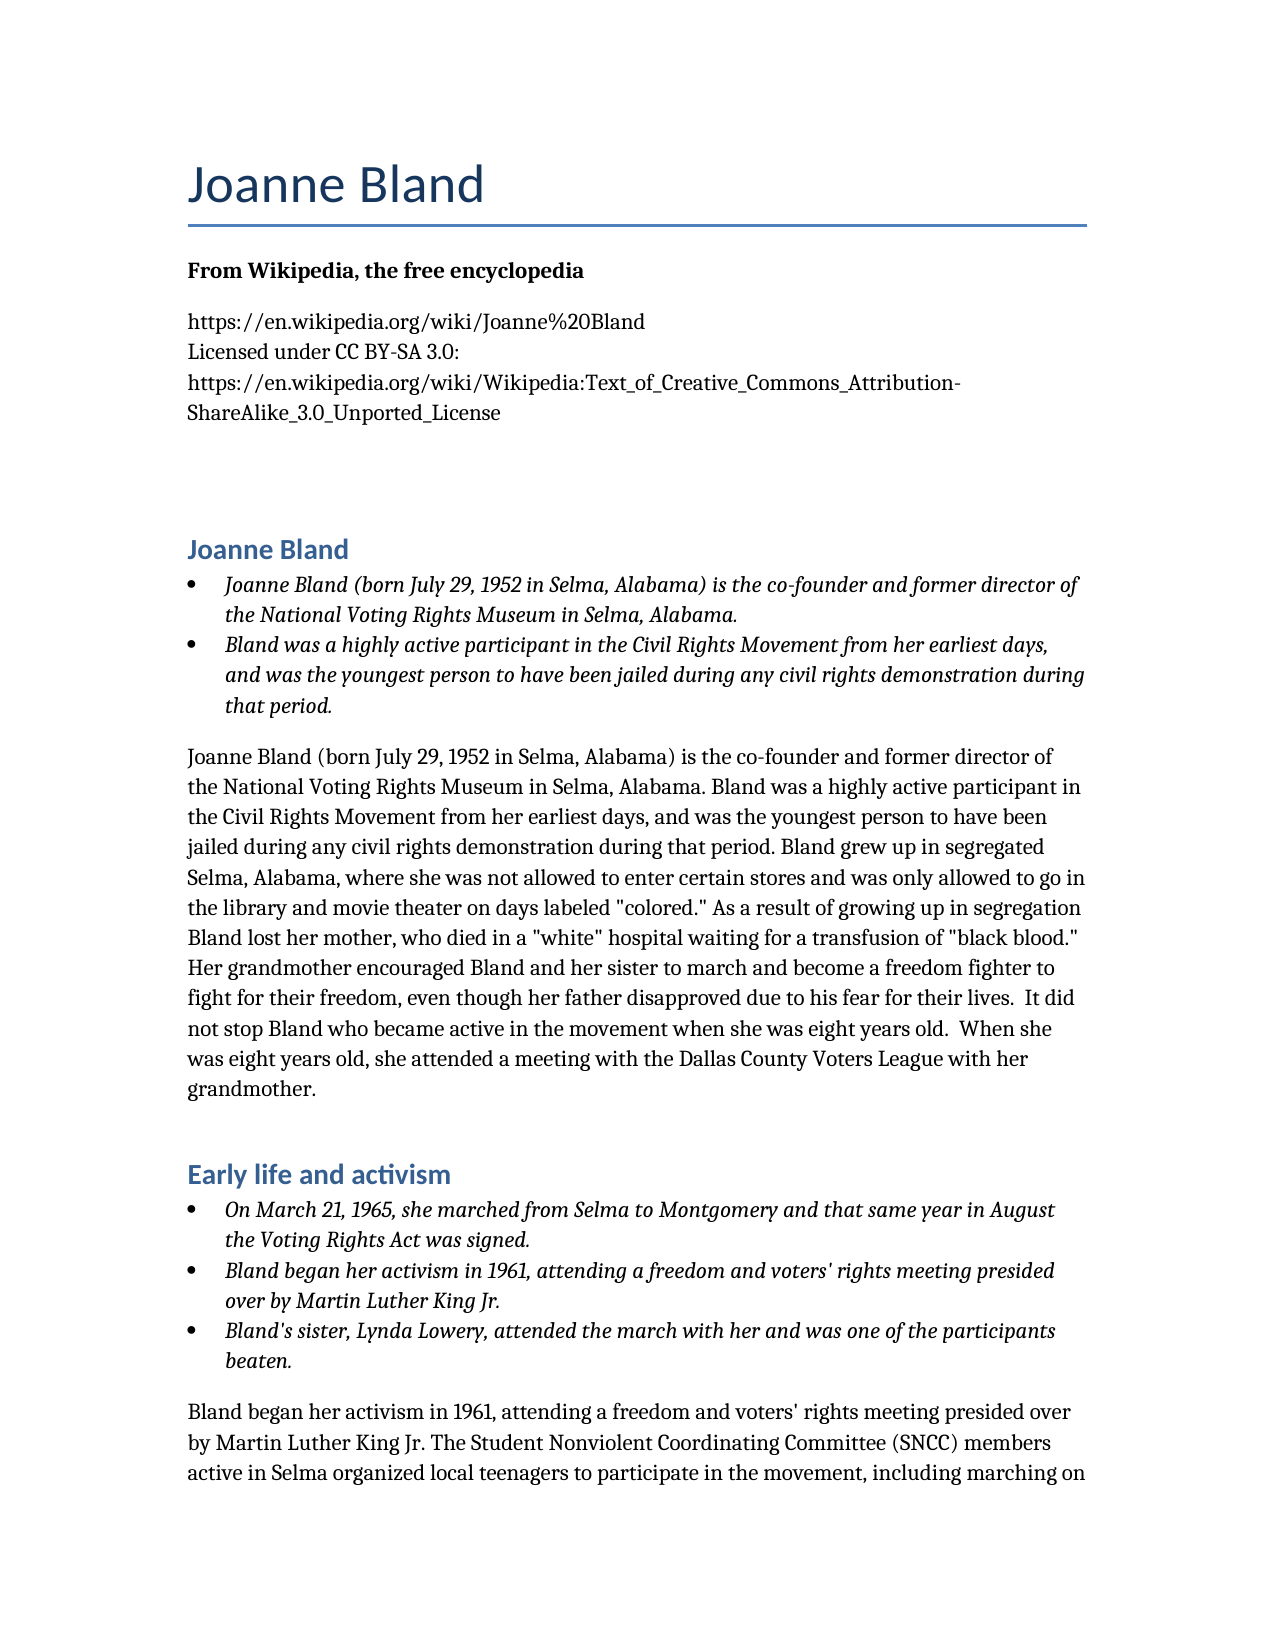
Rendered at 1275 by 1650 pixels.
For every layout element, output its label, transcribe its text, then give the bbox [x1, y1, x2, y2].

list On March 21, 1965, she marched from Selma to Montgomery and that same year in August the Voting Rights Act was signed. [187, 1197, 1087, 1253]
subtitle Early life and activism [187, 1156, 1087, 1192]
text Joanne Bland (born July 29, 1952 in Selma, Alabama) is the co-founder and former director of the National Voting Rights Museum in Selma, Alabama. Bland was a highly active participant in the Civil Rights Movement from her earliest days, and was the youngest person to have been jailed during any civil rights demonstration during that period. Bland grew up in segregated Selma, Alabama, where she was not allowed to enter certain stores and was only allowed to go in the library and movie theater on days labeled "colored." As a result of growing up in segregation Bland lost her mother, who died in a "white" hospital waiting for a transfusion of "black blood." Her grandmother encouraged Bland and her sister to march and become a freedom fighter to fight for their freedom, even though her father disapproved due to his fear for their lives. It did not stop Bland who became active in the movement when she was eight years old. When she was eight years old, she attended a meeting with the Dallas County Voters League with her grandmother. [187, 743, 1087, 1102]
text https://en.wikipedia.org/wiki/Joanne%20Bland Licensed under CC BY-SA 3.0: https://en.wikipedia.org/wiki/Wikipedia:Text_of_Creative_Commons_Attribution-ShareAlike_3.0_Unported_License [187, 309, 1087, 426]
text From Wikipedia, the free encyclopedia [187, 258, 1087, 284]
subtitle Joanne Bland [187, 531, 1087, 566]
list Bland's sister, Lynda Lowery, attended the march with her and was one of the participants beaten. [187, 1318, 1087, 1374]
list Bland began her activism in 1961, attending a freedom and voters' rights meeting presided over by Martin Luther King Jr. [187, 1257, 1087, 1314]
text Bland began her activism in 1961, attending a freedom and voters' rights meeting presided over by Martin Luther King Jr. The Student Nonviolent Coordinating Committee (SNCC) members active in Selma organized local teenagers to participate in the movement, including marching on [187, 1399, 1087, 1486]
list Bland was a highly active participant in the Civil Rights Movement from her earliest days, and was the youngest person to have been jailed during any civil rights demonstration during that period. [187, 632, 1087, 719]
title Joanne Bland [187, 150, 1087, 227]
list Joanne Bland (born July 29, 1952 in Selma, Alabama) is the co-founder and former director of the National Voting Rights Museum in Selma, Alabama. [187, 572, 1087, 628]
